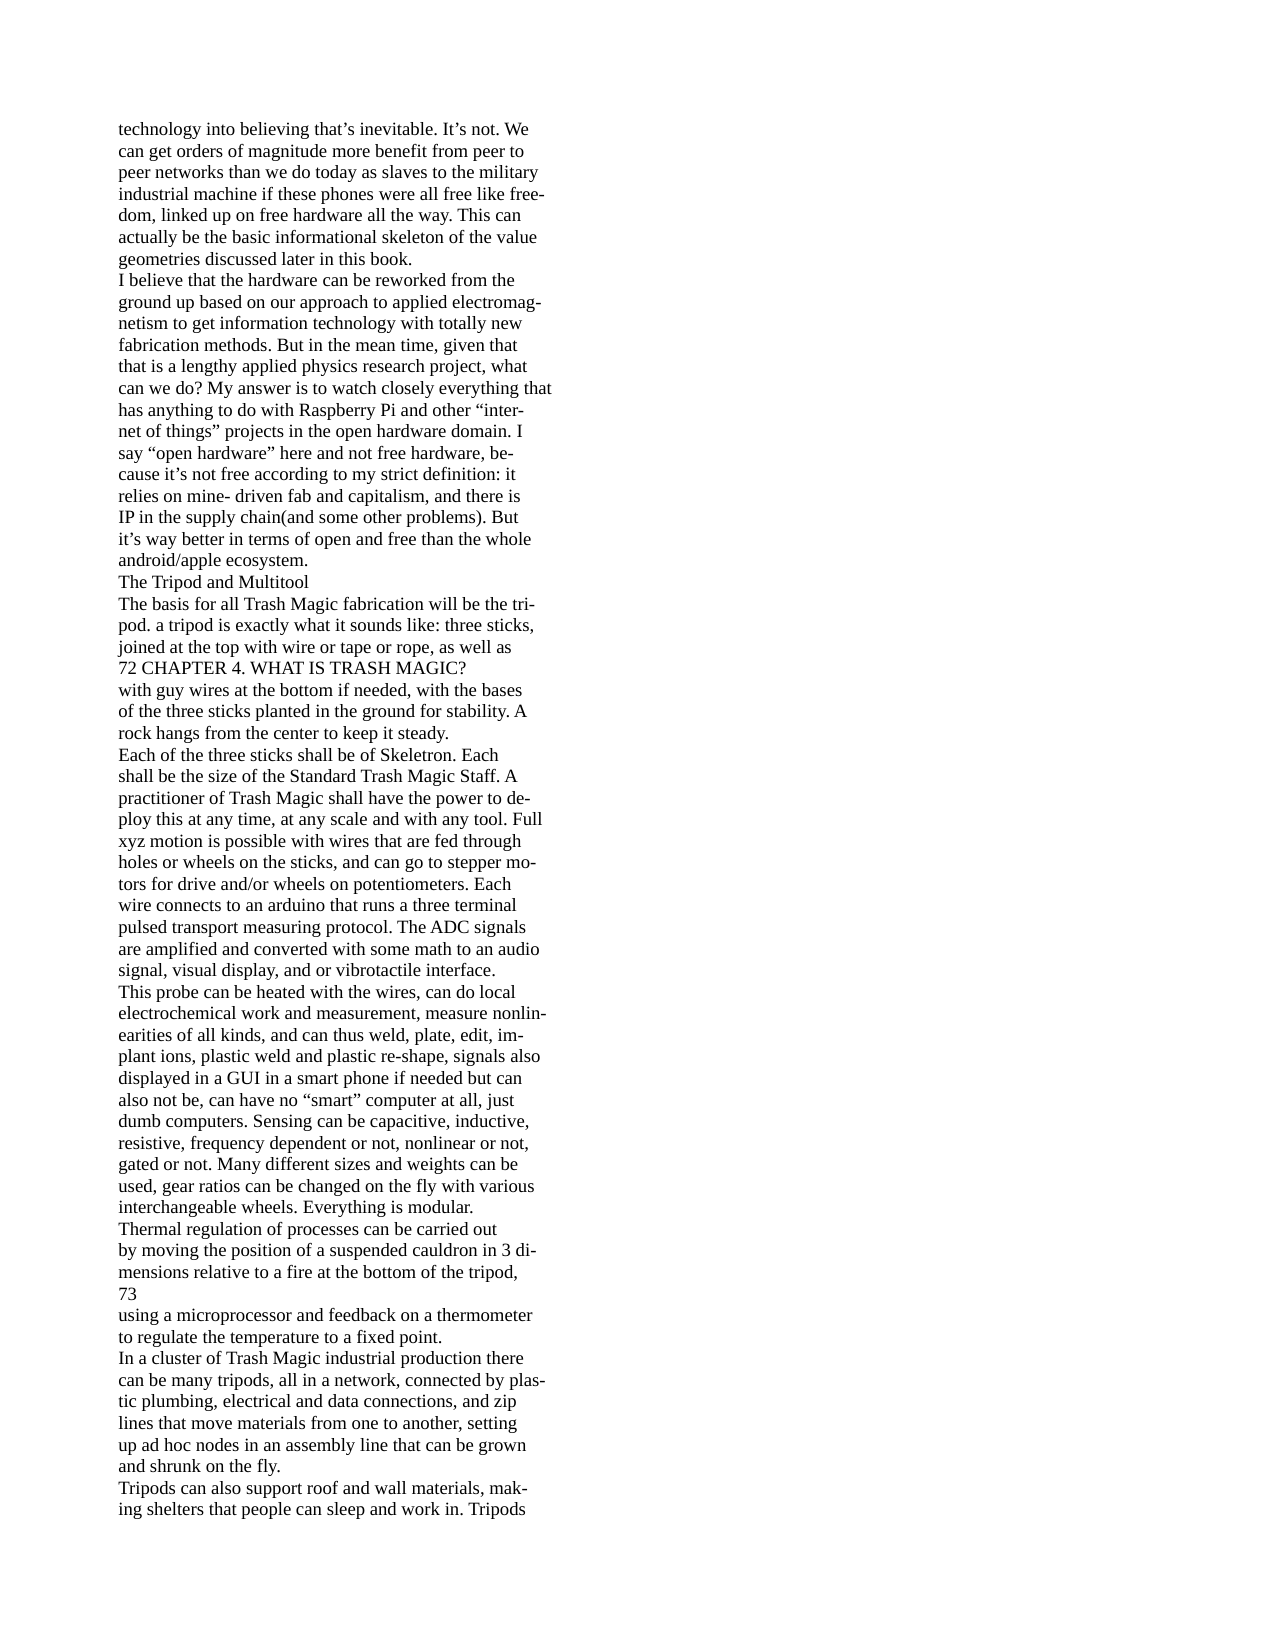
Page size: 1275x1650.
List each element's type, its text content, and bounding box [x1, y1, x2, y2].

text netism to get information technology with totally new [118, 312, 1157, 334]
text android/apple ecosystem. [118, 549, 1157, 571]
text signal, visual display, and or vibrotactile interface. [118, 959, 1157, 981]
text IP in the supply chain(and some other problems). But [118, 506, 1157, 528]
text pulsed transport measuring protocol. The ADC signals [118, 916, 1157, 937]
text relies on mine- driven fab and capitalism, and there is [118, 485, 1157, 506]
text practitioner of Trash Magic shall have the power to de- [118, 787, 1157, 808]
text lines that move materials from one to another, setting [118, 1412, 1157, 1433]
text say “open hardware” here and not free hardware, be- [118, 442, 1157, 463]
text dom, linked up on free hardware all the way. This can [118, 204, 1157, 226]
text 72 CHAPTER 4. WHAT IS TRASH MAGIC? [118, 657, 1157, 679]
text ploy this at any time, at any scale and with any tool. Full [118, 808, 1157, 830]
text pod. a tripod is exactly what it sounds like: three sticks, [118, 614, 1157, 636]
text has anything to do with Raspberry Pi and other “inter- [118, 398, 1157, 420]
text are amplified and converted with some math to an audio [118, 937, 1157, 959]
text can get orders of magnitude more benefit from peer to [118, 140, 1157, 161]
text cause it’s not free according to my strict definition: it [118, 463, 1157, 485]
text xyz motion is possible with wires that are fed through [118, 830, 1157, 851]
text actually be the basic informational skeleton of the value [118, 226, 1157, 247]
text peer networks than we do today as slaves to the military [118, 161, 1157, 183]
text net of things” projects in the open hardware domain. I [118, 420, 1157, 442]
text of the three sticks planted in the ground for stability. A [118, 700, 1157, 722]
text plant ions, plastic weld and plastic re-shape, signals also [118, 1045, 1157, 1067]
text that is a lengthy applied physics research project, what [118, 355, 1157, 377]
text fabrication methods. But in the mean time, given that [118, 334, 1157, 355]
text to regulate the temperature to a fixed point. [118, 1326, 1157, 1347]
text resistive, frequency dependent or not, nonlinear or not, [118, 1132, 1157, 1153]
text industrial machine if these phones were all free like free- [118, 183, 1157, 204]
text up ad hoc nodes in an assembly line that can be grown [118, 1433, 1157, 1455]
text The Tripod and Multitool [118, 571, 1157, 592]
text holes or wheels on the sticks, and can go to stepper mo- [118, 851, 1157, 873]
text rock hangs from the center to keep it steady. [118, 722, 1157, 743]
text can be many tripods, all in a network, connected by plas- [118, 1369, 1157, 1390]
text using a microprocessor and feedback on a thermometer [118, 1304, 1157, 1326]
text displayed in a GUI in a smart phone if needed but can [118, 1067, 1157, 1088]
text geometries discussed later in this book. [118, 247, 1157, 269]
text can we do? My answer is to watch closely everything that [118, 377, 1157, 398]
text it’s way better in terms of open and free than the whole [118, 528, 1157, 549]
text Thermal regulation of processes can be carried out [118, 1218, 1157, 1239]
text technology into believing that’s inevitable. It’s not. We [118, 118, 1157, 140]
text 73 [118, 1282, 1157, 1304]
text dumb computers. Sensing can be capacitive, inductive, [118, 1110, 1157, 1132]
text ing shelters that people can sleep and work in. Tripods [118, 1498, 1157, 1520]
text wire connects to an arduino that runs a three terminal [118, 894, 1157, 916]
text and shrunk on the fly. [118, 1455, 1157, 1477]
text by moving the position of a suspended cauldron in 3 di- [118, 1239, 1157, 1261]
text electrochemical work and measurement, measure nonlin- [118, 1002, 1157, 1024]
text with guy wires at the bottom if needed, with the bases [118, 679, 1157, 700]
text I believe that the hardware can be reworked from the [118, 269, 1157, 291]
text used, gear ratios can be changed on the fly with various [118, 1175, 1157, 1196]
text The basis for all Trash Magic fabrication will be the tri- [118, 592, 1157, 614]
text also not be, can have no “smart” computer at all, just [118, 1088, 1157, 1110]
text gated or not. Many different sizes and weights can be [118, 1153, 1157, 1175]
text shall be the size of the Standard Trash Magic Staff. A [118, 765, 1157, 787]
text ground up based on our approach to applied electromag- [118, 291, 1157, 312]
text Tripods can also support roof and wall materials, mak- [118, 1477, 1157, 1498]
text This probe can be heated with the wires, can do local [118, 981, 1157, 1002]
text joined at the top with wire or tape or rope, as well as [118, 636, 1157, 657]
text tic plumbing, electrical and data connections, and zip [118, 1390, 1157, 1412]
text In a cluster of Trash Magic industrial production there [118, 1347, 1157, 1369]
text Each of the three sticks shall be of Skeletron. Each [118, 743, 1157, 765]
text tors for drive and/or wheels on potentiometers. Each [118, 873, 1157, 894]
text interchangeable wheels. Everything is modular. [118, 1196, 1157, 1218]
text mensions relative to a fire at the bottom of the tripod, [118, 1261, 1157, 1282]
text earities of all kinds, and can thus weld, plate, edit, im- [118, 1024, 1157, 1045]
